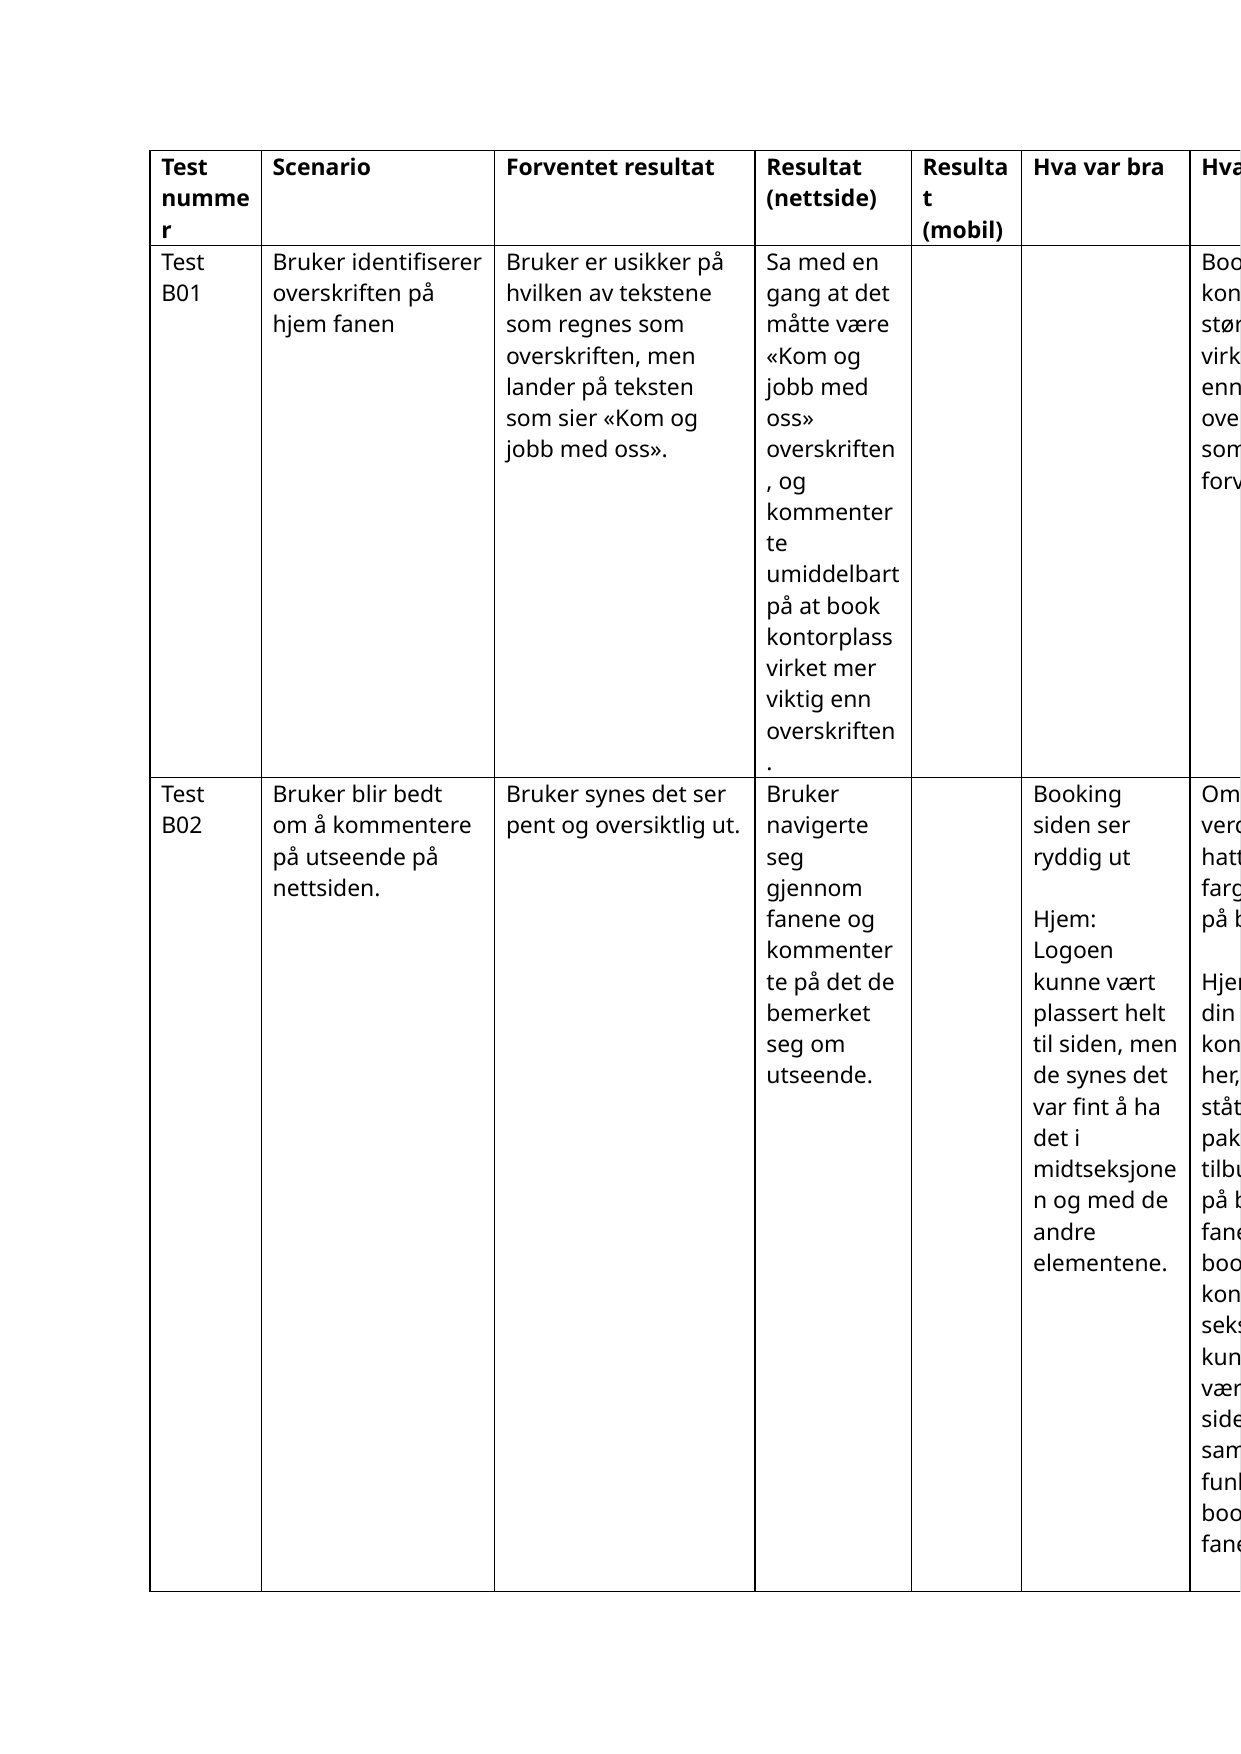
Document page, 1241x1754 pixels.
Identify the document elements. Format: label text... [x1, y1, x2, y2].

table_cell [1022, 246, 1189, 777]
table_cell Om oss: Våre verdier kunne hatt litt mer fargekontrast på bakgrunn Hjem: Book din kontorplass her, kunne stått våre pakker/våre tilbud slik som på booking fanen, og book din kontorplass seksjonen kunne nesten vært en link siden det er samme funksjon som booking fanen. Overskrift på booking på hjem siden kunne vært: «Våre medlemsskap» Lilla rammen kunne vært på toppen av hjem fanen. [1191, 778, 1240, 1591]
table_header Forventet resultat [495, 151, 754, 245]
table_cell Booking siden ser ryddig ut Hjem: Logoen kunne vært plassert helt til siden, men de synes det var fint å ha det i midtseksjonen og med de andre elementene. [1022, 778, 1189, 1591]
table_header Hva var dårlig [1191, 151, 1240, 245]
table_cell Test B02 [151, 778, 261, 1591]
table_cell [912, 778, 1021, 1591]
table_cell Test B01 [151, 246, 261, 777]
table_header Hva var bra [1022, 151, 1189, 245]
table_header Resultat (nettside) [756, 151, 911, 245]
table_cell Book kontorplass er større og virker viktigere enn overskriften, som kan være forvirrende. [1191, 246, 1240, 777]
table_header Scenario [262, 151, 494, 245]
table_header Test nummer [151, 151, 261, 245]
table_header Resultat (mobil) [912, 151, 1021, 245]
table_cell Bruker identifiserer overskriften på hjem fanen [262, 246, 494, 777]
table_cell Bruker er usikker på hvilken av tekstene som regnes som overskriften, men lander på teksten som sier «Kom og jobb med oss». [495, 246, 754, 777]
table_cell Bruker synes det ser pent og oversiktlig ut. [495, 778, 754, 1591]
table_cell Bruker navigerte seg gjennom fanene og kommenterte på det de bemerket seg om utseende. [756, 778, 911, 1591]
table_cell [912, 246, 1021, 777]
table_cell Bruker blir bedt om å kommentere på utseende på nettsiden. [262, 778, 494, 1591]
table_cell Sa med en gang at det måtte være «Kom og jobb med oss» overskriften, og kommenterte umiddelbart på at book kontorplass virket mer viktig enn overskriften. [756, 246, 911, 777]
